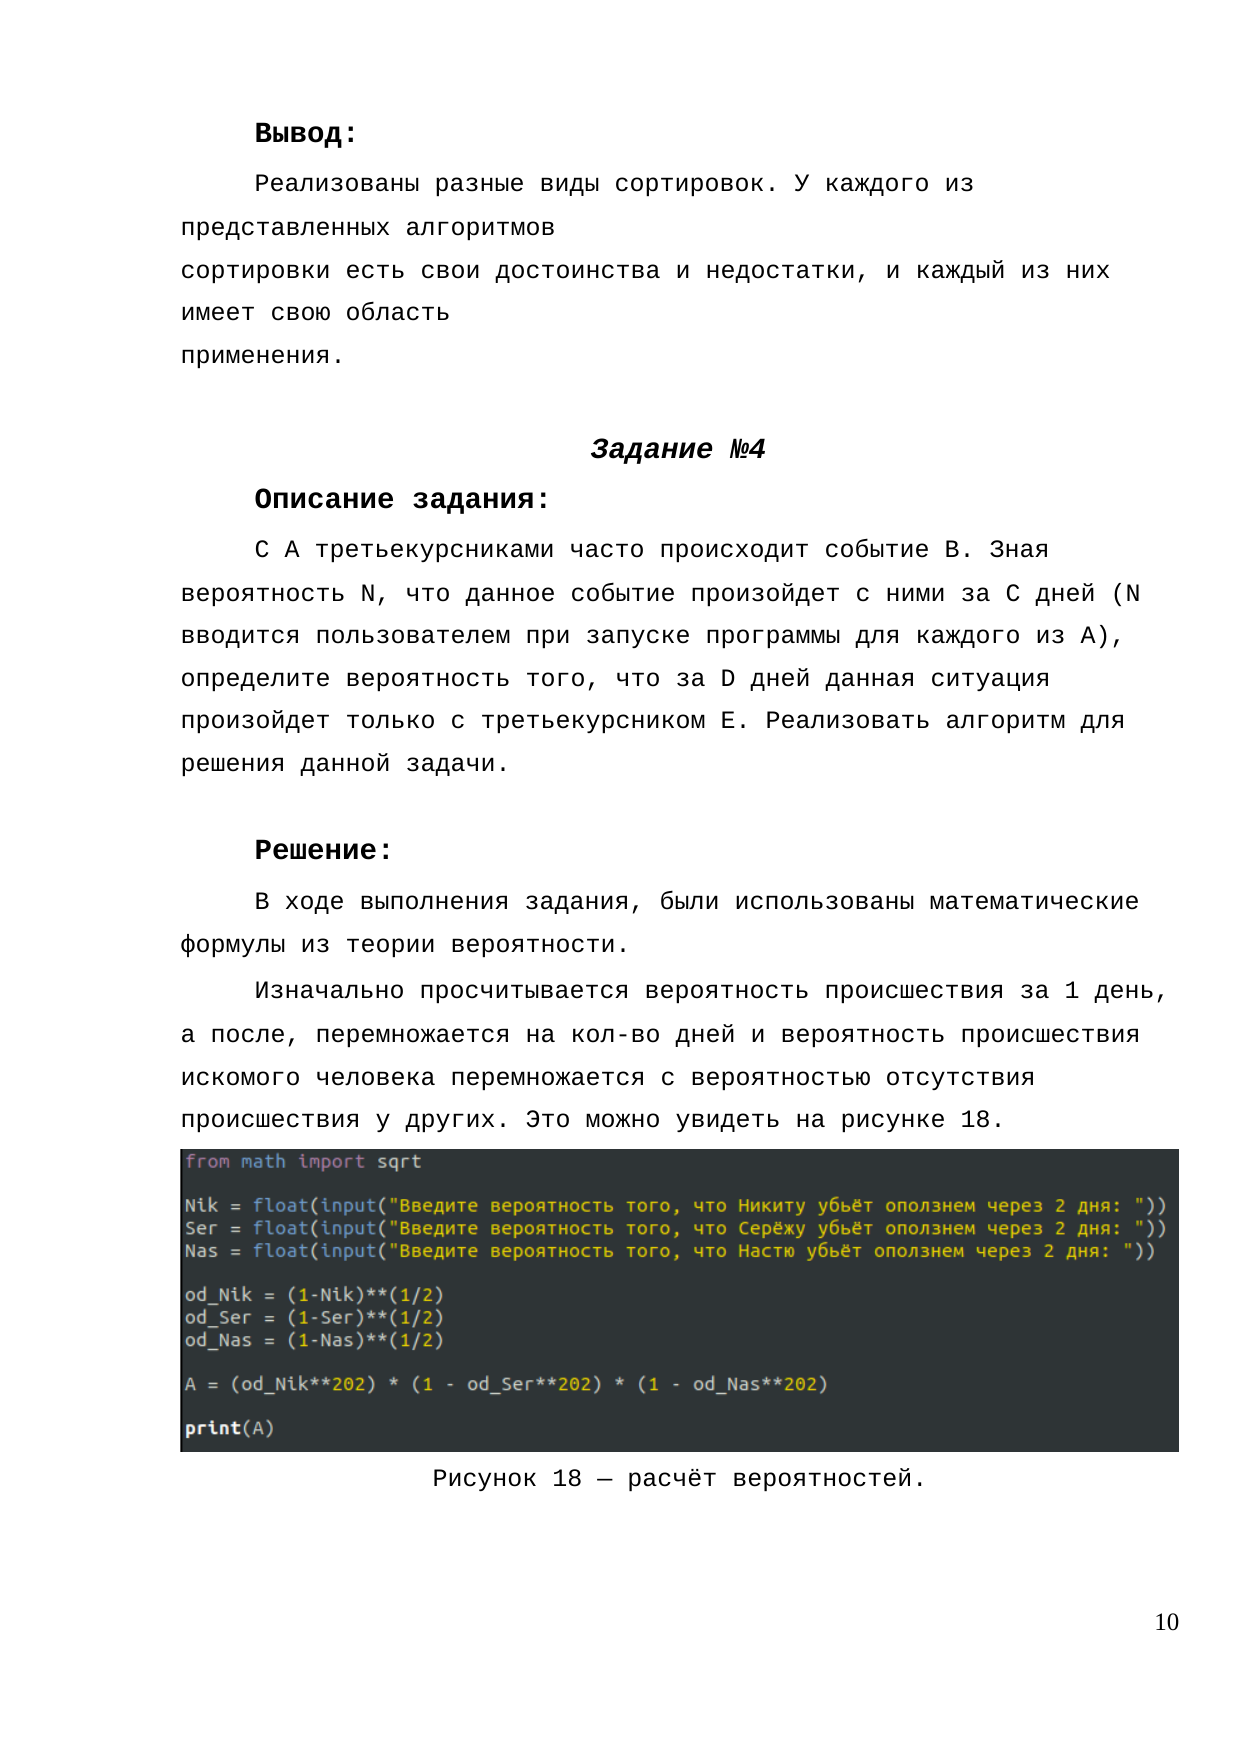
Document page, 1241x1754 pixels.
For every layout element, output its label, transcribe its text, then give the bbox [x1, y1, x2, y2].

text Решение: [180, 835, 1179, 868]
text Описание задания: [180, 484, 1179, 517]
text С A третьекурсниками часто происходит событие B. Зная вероятность N, что данное событие произойдет с ними за C дней (N вводится пользователем при запуске программы для каждого из A), определите вероятность того, что за D дней данная ситуация произойдет только с третьекурсником E. Реализовать алгоритм для решения данной задачи. [180, 533, 1179, 779]
text Вывод: [180, 118, 1179, 151]
text Задание №4 [180, 434, 1179, 467]
picture [180, 1149, 1179, 1452]
text Изначально просчитывается вероятность происшествия за 1 день, а после, перемножается на кол-во дней и вероятность происшествия искомого человека перемножается с вероятностью отсутствия происшествия у других. Это можно увидеть на рисунке 18. [180, 974, 1179, 1135]
text Реализованы разные виды сортировок. У каждого из представленных алгоритмов сортировки есть свои достоинства и недостатки, и каждый из них имеет свою область применения. [180, 168, 1179, 371]
text В ходе выполнения задания, были использованы математические формулы из теории вероятности. [180, 885, 1179, 960]
text Рисунок 18 — расчёт вероятностей. [180, 1452, 1179, 1494]
